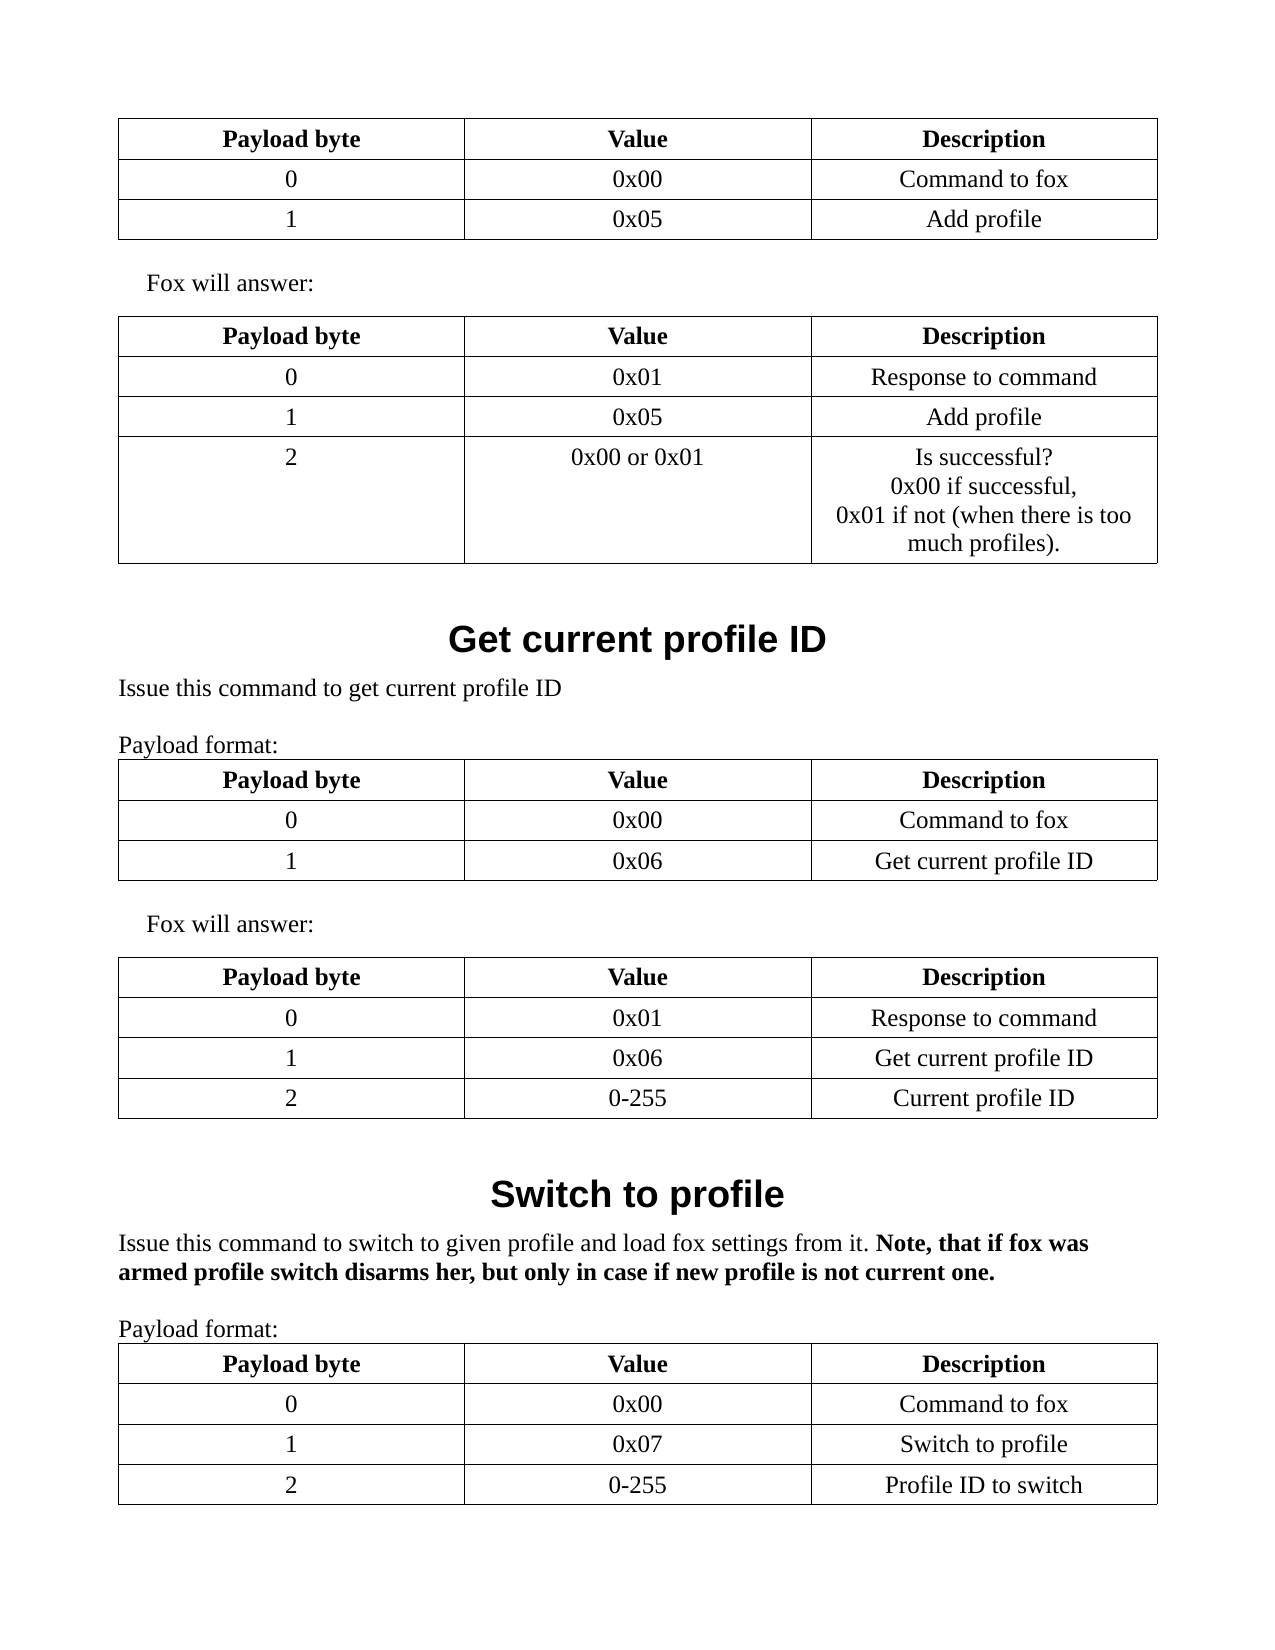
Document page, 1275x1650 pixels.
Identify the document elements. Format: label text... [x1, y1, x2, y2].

table_header Description [812, 1344, 1157, 1383]
table_header Value [465, 317, 811, 356]
table_cell 0 [119, 357, 464, 396]
table_header Value [465, 119, 811, 158]
table_cell Command to fox [812, 160, 1157, 199]
table_cell Is successful? 0x00 if successful, 0x01 if not (when there is too much profiles). [812, 437, 1157, 563]
table_header Value [465, 760, 811, 799]
subtitle Switch to profile [118, 1172, 1157, 1215]
text Fox will answer: [118, 268, 1157, 297]
table_cell Current profile ID [812, 1079, 1157, 1118]
subtitle Get current profile ID [118, 617, 1157, 661]
table_cell 0 [119, 160, 464, 199]
table_header Payload byte [119, 317, 464, 356]
table_cell 2 [119, 437, 464, 563]
text Issue this command to get current profile ID [118, 673, 1157, 702]
table_cell Profile ID to switch [812, 1465, 1157, 1504]
table_header Payload byte [119, 958, 464, 997]
table_cell Response to command [812, 998, 1157, 1037]
table_header Value [465, 958, 811, 997]
table_cell 1 [119, 200, 464, 239]
table_header Payload byte [119, 119, 464, 158]
table_cell 0x07 [465, 1425, 811, 1464]
table_cell 0x05 [465, 200, 811, 239]
table_cell 0x01 [465, 357, 811, 396]
table_cell 0x05 [465, 397, 811, 436]
table_cell 0x00 [465, 801, 811, 840]
table_cell 1 [119, 1425, 464, 1464]
table_cell 0 [119, 1384, 464, 1423]
table_cell 1 [119, 1038, 464, 1078]
table_cell 0 [119, 801, 464, 840]
table_cell Command to fox [812, 801, 1157, 840]
table_cell 0x00 [465, 160, 811, 199]
table_cell 0x00 or 0x01 [465, 437, 811, 563]
table_cell 1 [119, 397, 464, 436]
table_header Description [812, 760, 1157, 799]
table_cell 0 [119, 998, 464, 1037]
text Payload format: [118, 1314, 1157, 1343]
table_header Payload byte [119, 760, 464, 799]
table_cell Add profile [812, 397, 1157, 436]
table_cell 0x00 [465, 1384, 811, 1423]
table_cell 0-255 [465, 1079, 811, 1118]
table_cell 1 [119, 841, 464, 880]
text Payload format: [118, 731, 1157, 759]
text Issue this command to switch to given profile and load fox settings from it. Note, that if fox was armed profile switch disarms her, but only in case if new profile is not current one. [118, 1228, 1157, 1285]
table_cell 2 [119, 1079, 464, 1118]
table_cell 0x06 [465, 841, 811, 880]
table_cell Command to fox [812, 1384, 1157, 1423]
table_cell Get current profile ID [812, 841, 1157, 880]
table_header Value [465, 1344, 811, 1383]
table_header Description [812, 317, 1157, 356]
text Fox will answer: [118, 909, 1157, 938]
table_cell Response to command [812, 357, 1157, 396]
table_cell 0x01 [465, 998, 811, 1037]
table_header Description [812, 119, 1157, 158]
table_cell 0-255 [465, 1465, 811, 1504]
table_cell Switch to profile [812, 1425, 1157, 1464]
table_header Payload byte [119, 1344, 464, 1383]
table_cell 0x06 [465, 1038, 811, 1078]
table_cell Get current profile ID [812, 1038, 1157, 1078]
table_cell Add profile [812, 200, 1157, 239]
table_cell 2 [119, 1465, 464, 1504]
table_header Description [812, 958, 1157, 997]
